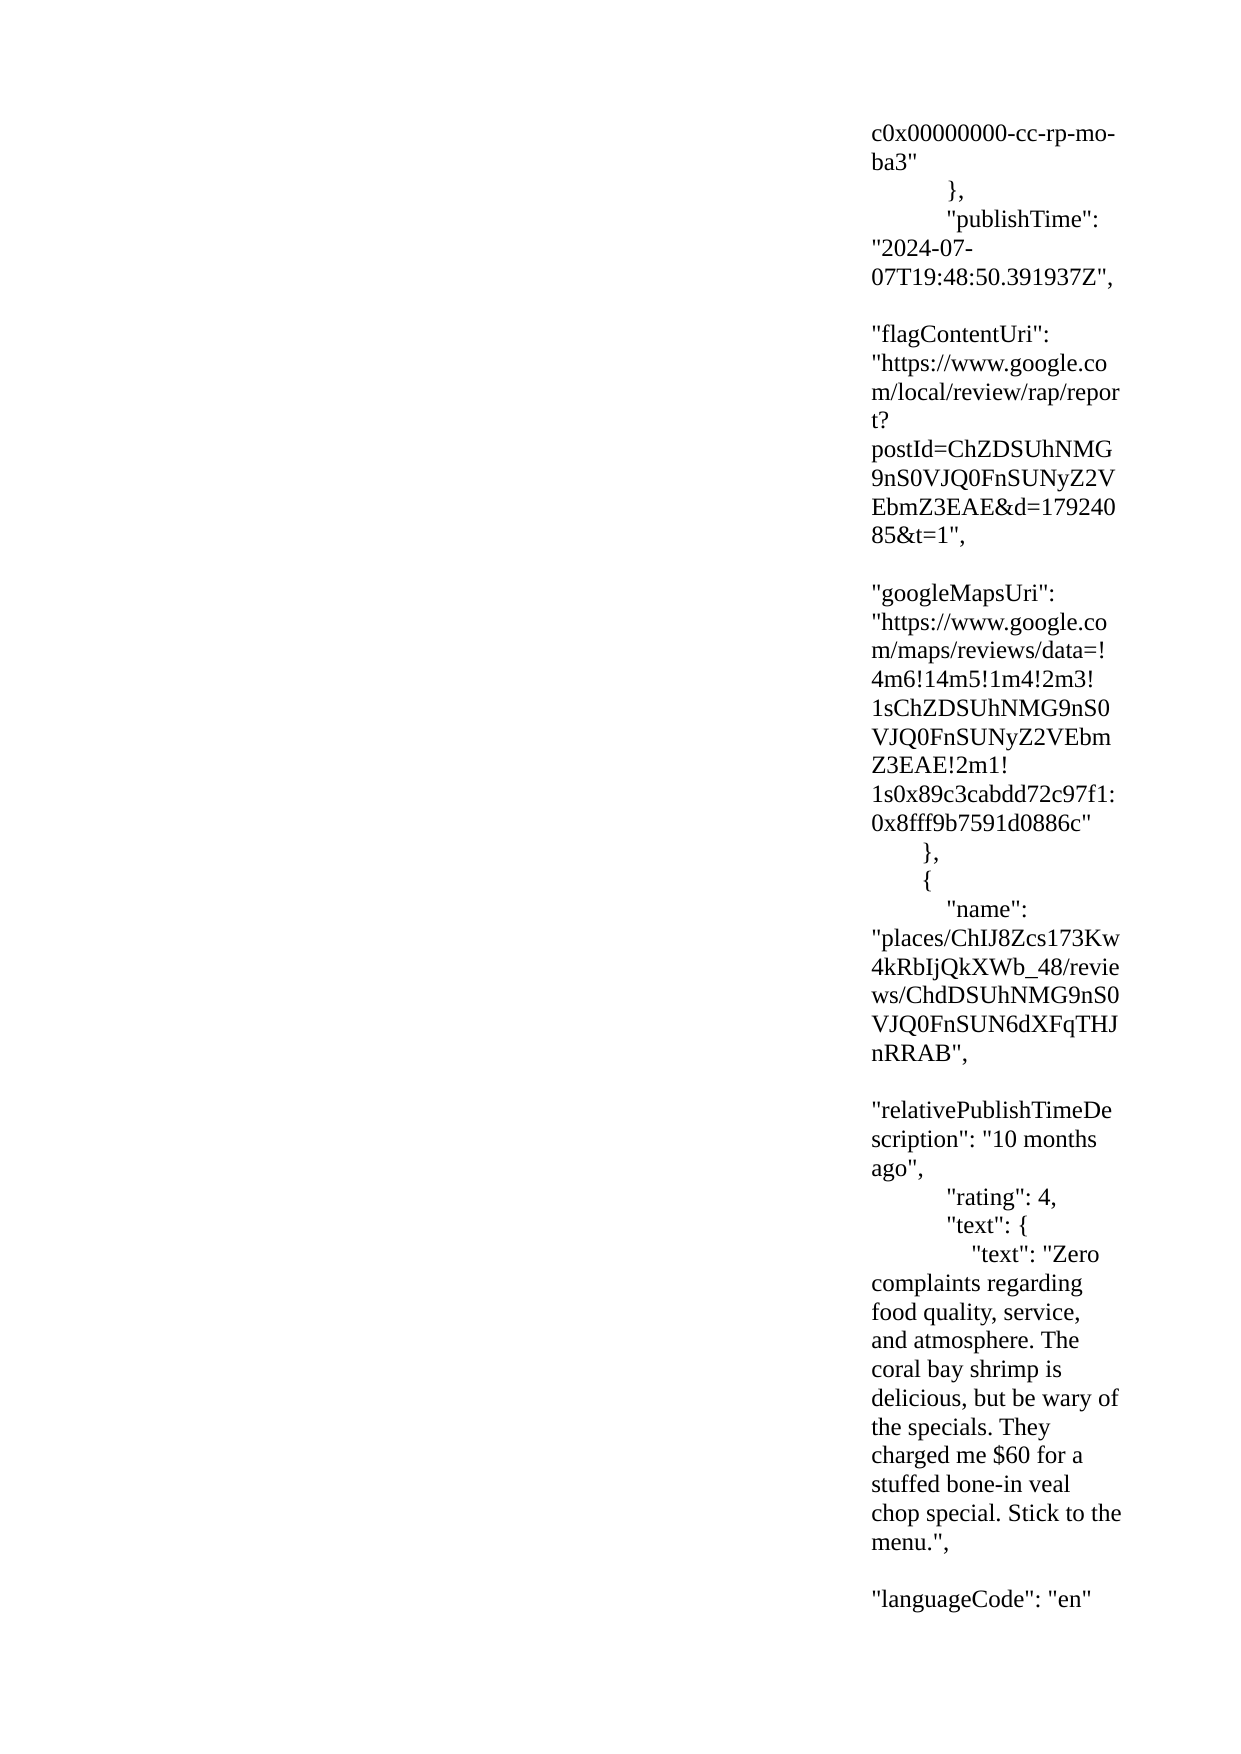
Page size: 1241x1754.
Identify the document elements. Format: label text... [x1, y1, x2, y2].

table_cell [620, 118, 871, 1613]
table_cell [278, 118, 620, 1613]
table_cell [118, 118, 278, 1613]
table_cell c0x00000000-cc-rp-mo-ba3" }, "publishTime": "2024-07-07T19:48:50.391937Z", "flagContentUri": "https://www.google.com/local/review/rap/report?postId=ChZDSUhNMG9nS0VJQ0FnSUNyZ2VEbmZ3EAE&d=17924085&t=1", "googleMapsUri": "https://www.google.com/maps/reviews/data=!4m6!14m5!1m4!2m3!1sChZDSUhNMG9nS0VJQ0FnSUNyZ2VEbmZ3EAE!2m1!1s0x89c3cabdd72c97f1:0x8fff9b7591d0886c" }, { "name": "places/ChIJ8Zcs173Kw4kRbIjQkXWb_48/reviews/ChdDSUhNMG9nS0VJQ0FnSUN6dXFqTHJnRRAB", "relativePublishTimeDescription": "10 months ago", "rating": 4, "text": { "text": "Zero complaints regarding food quality, service, and atmosphere. The coral bay shrimp is delicious, but be wary of the specials. They charged me $60 for a stuffed bone-in veal chop special. Stick to the menu.", "languageCode": "en" [871, 118, 1122, 1613]
